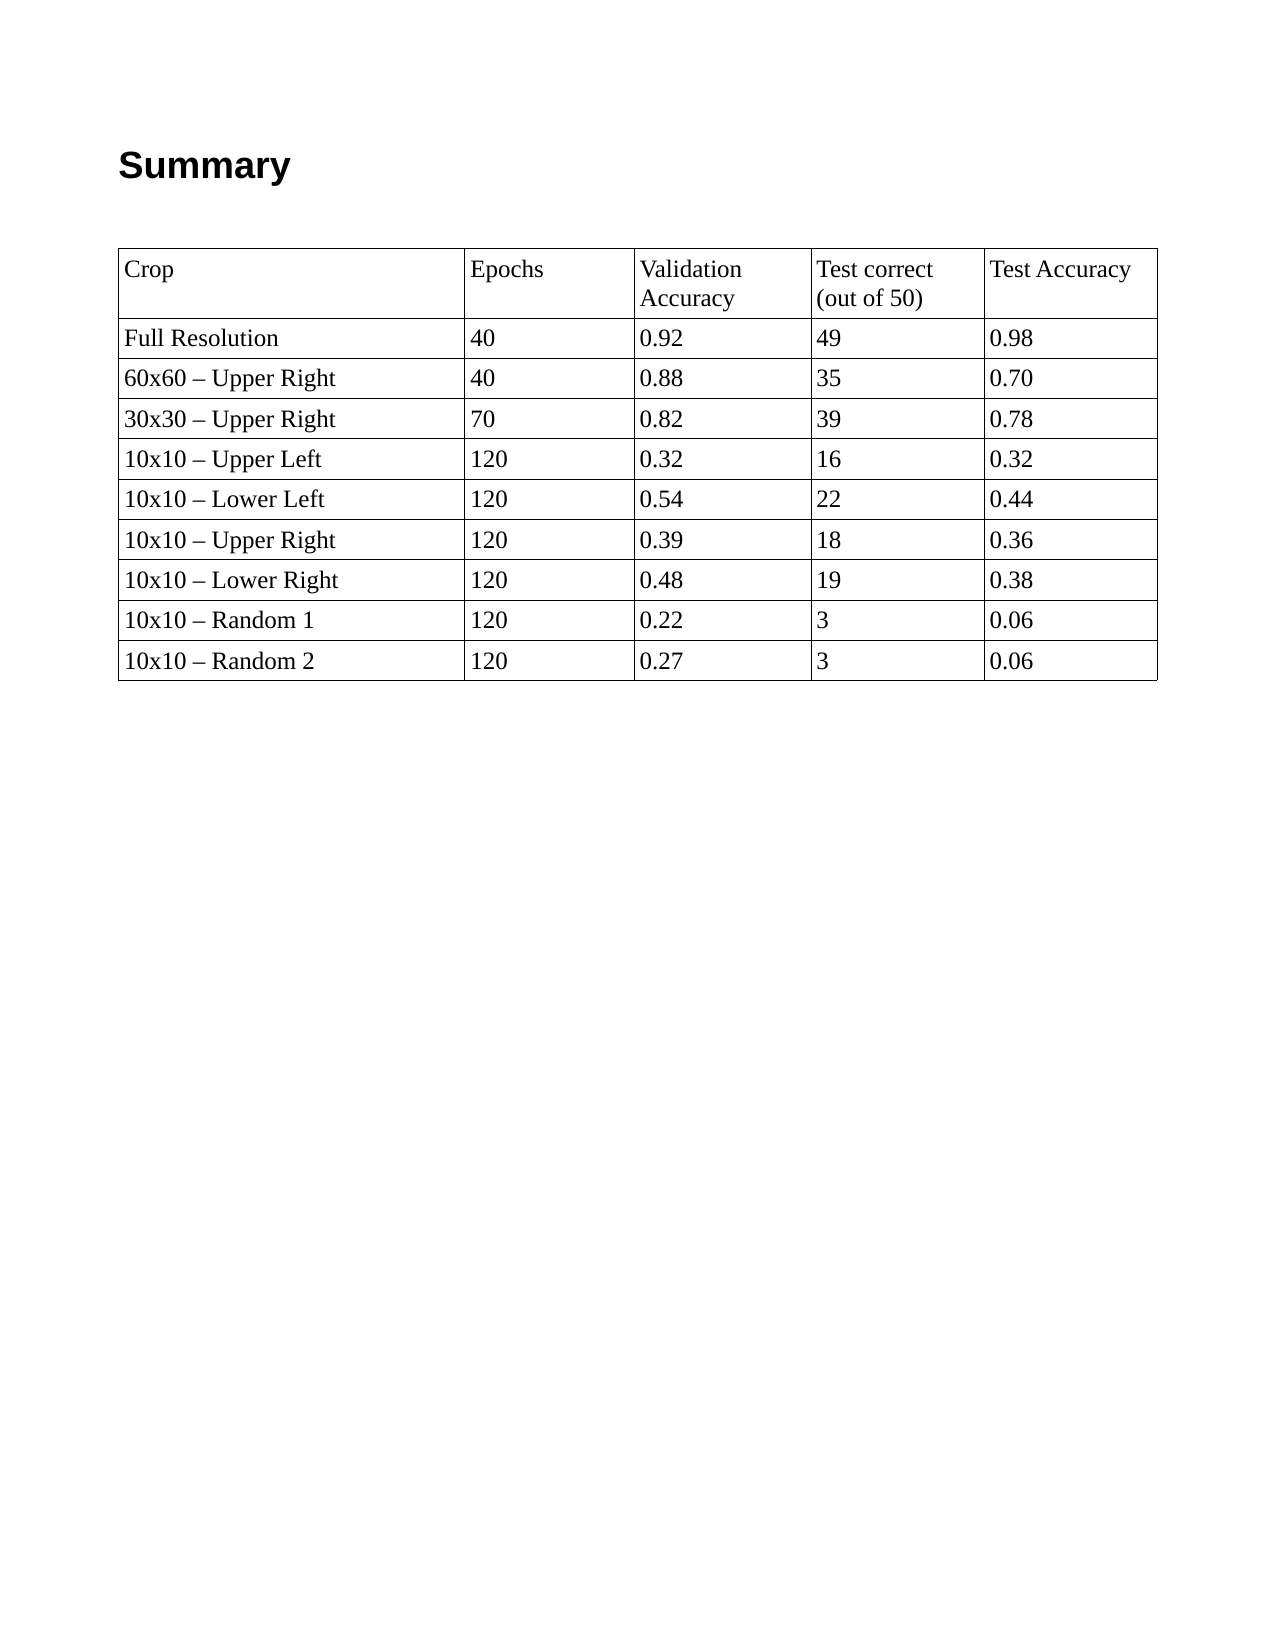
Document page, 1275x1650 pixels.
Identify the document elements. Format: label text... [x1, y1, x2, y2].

table_cell 49 [812, 319, 984, 358]
table_cell 10x10 – Random 2 [119, 641, 464, 680]
table_cell 19 [812, 560, 984, 599]
table_cell 0.44 [985, 480, 1157, 519]
table_cell 0.82 [635, 399, 811, 438]
table_cell 0.22 [635, 601, 811, 640]
table_header Crop [119, 249, 464, 317]
table_cell 0.32 [635, 439, 811, 479]
table_cell 10x10 – Lower Right [119, 560, 464, 599]
table_header Test correct (out of 50) [812, 249, 984, 317]
table_cell 35 [812, 359, 984, 398]
table_cell 120 [465, 480, 634, 519]
table_cell 22 [812, 480, 984, 519]
table_cell 0.70 [985, 359, 1157, 398]
table_cell 0.06 [985, 601, 1157, 640]
table_cell 40 [465, 359, 634, 398]
table_cell 0.27 [635, 641, 811, 680]
table_cell 39 [812, 399, 984, 438]
table_cell 10x10 – Random 1 [119, 601, 464, 640]
table_header Validation Accuracy [635, 249, 811, 317]
table_cell 120 [465, 641, 634, 680]
table_header Epochs [465, 249, 634, 317]
table_cell 0.92 [635, 319, 811, 358]
table_cell 10x10 – Upper Right [119, 520, 464, 559]
table_cell 0.88 [635, 359, 811, 398]
table_cell 10x10 – Upper Left [119, 439, 464, 479]
table_cell 0.54 [635, 480, 811, 519]
table_cell 0.98 [985, 319, 1157, 358]
table_cell 120 [465, 520, 634, 559]
table_cell 70 [465, 399, 634, 438]
table_cell 30x30 – Upper Right [119, 399, 464, 438]
table_cell 3 [812, 641, 984, 680]
table_cell 3 [812, 601, 984, 640]
subtitle Summary [118, 143, 1157, 187]
table_cell 120 [465, 560, 634, 599]
table_cell 60x60 – Upper Right [119, 359, 464, 398]
table_cell 0.36 [985, 520, 1157, 559]
table_cell 0.38 [985, 560, 1157, 599]
table_cell 16 [812, 439, 984, 479]
table_cell 0.06 [985, 641, 1157, 680]
table_cell 120 [465, 439, 634, 479]
table_cell 0.32 [985, 439, 1157, 479]
table_cell Full Resolution [119, 319, 464, 358]
table_cell 10x10 – Lower Left [119, 480, 464, 519]
table_cell 0.78 [985, 399, 1157, 438]
table_cell 40 [465, 319, 634, 358]
table_cell 0.48 [635, 560, 811, 599]
table_cell 18 [812, 520, 984, 559]
table_cell 120 [465, 601, 634, 640]
table_header Test Accuracy [985, 249, 1157, 317]
table_cell 0.39 [635, 520, 811, 559]
